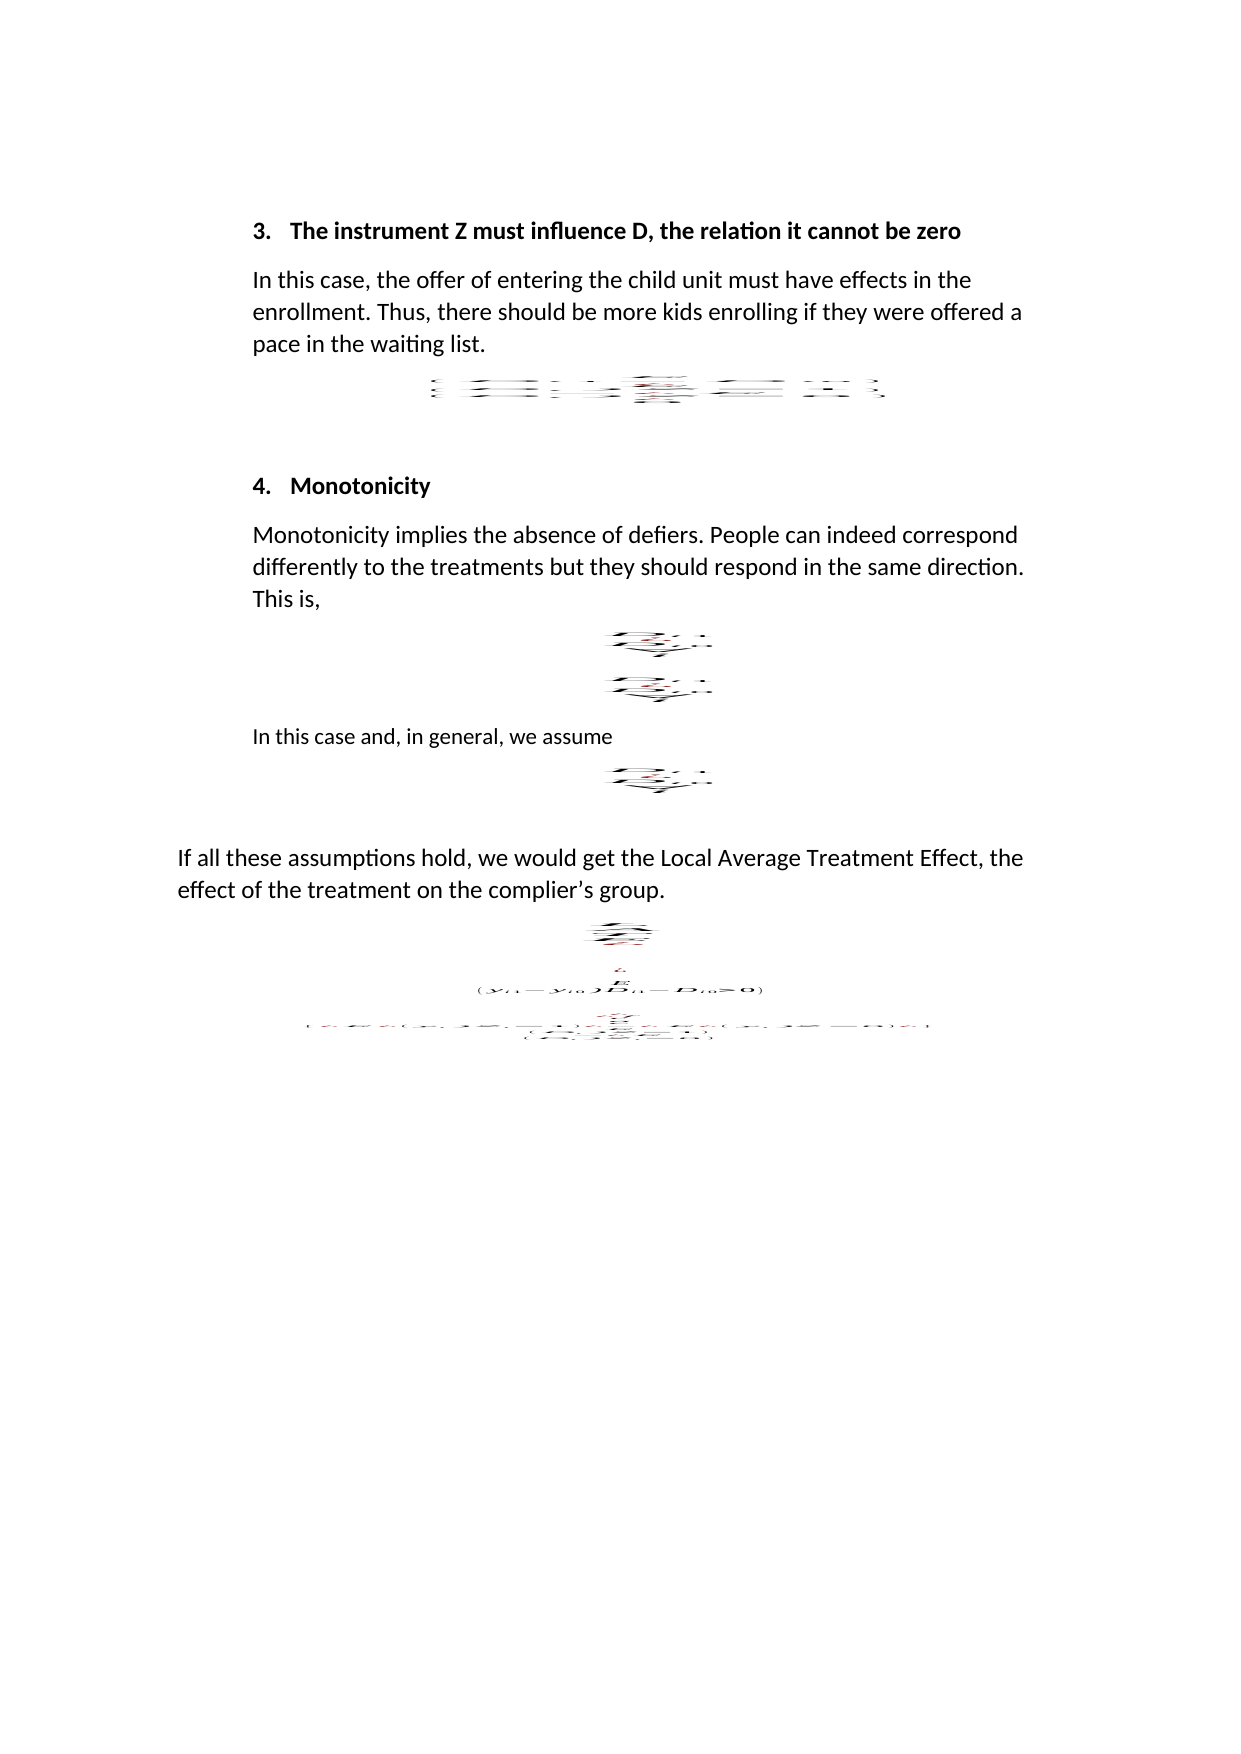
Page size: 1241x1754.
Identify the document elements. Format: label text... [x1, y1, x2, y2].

text In this case and, in general, we assume [252, 722, 1063, 750]
text Monotonicity implies the absence of defiers. People can indeed correspond differently to the treatments but they should respond in the same direction. This is, [252, 519, 1063, 613]
list Monotonicity [252, 470, 1063, 501]
text If all these assumptions hold, we would get the Local Average Treatment Effect, the effect of the treatment on the complier’s group. [177, 842, 1063, 905]
list The instrument Z must influence D, the relation it cannot be zero [252, 215, 1063, 246]
text In this case, the offer of entering the child unit must have effects in the enrollment. Thus, there should be more kids enrolling if they were offered a pace in the waiting list. [252, 264, 1063, 358]
